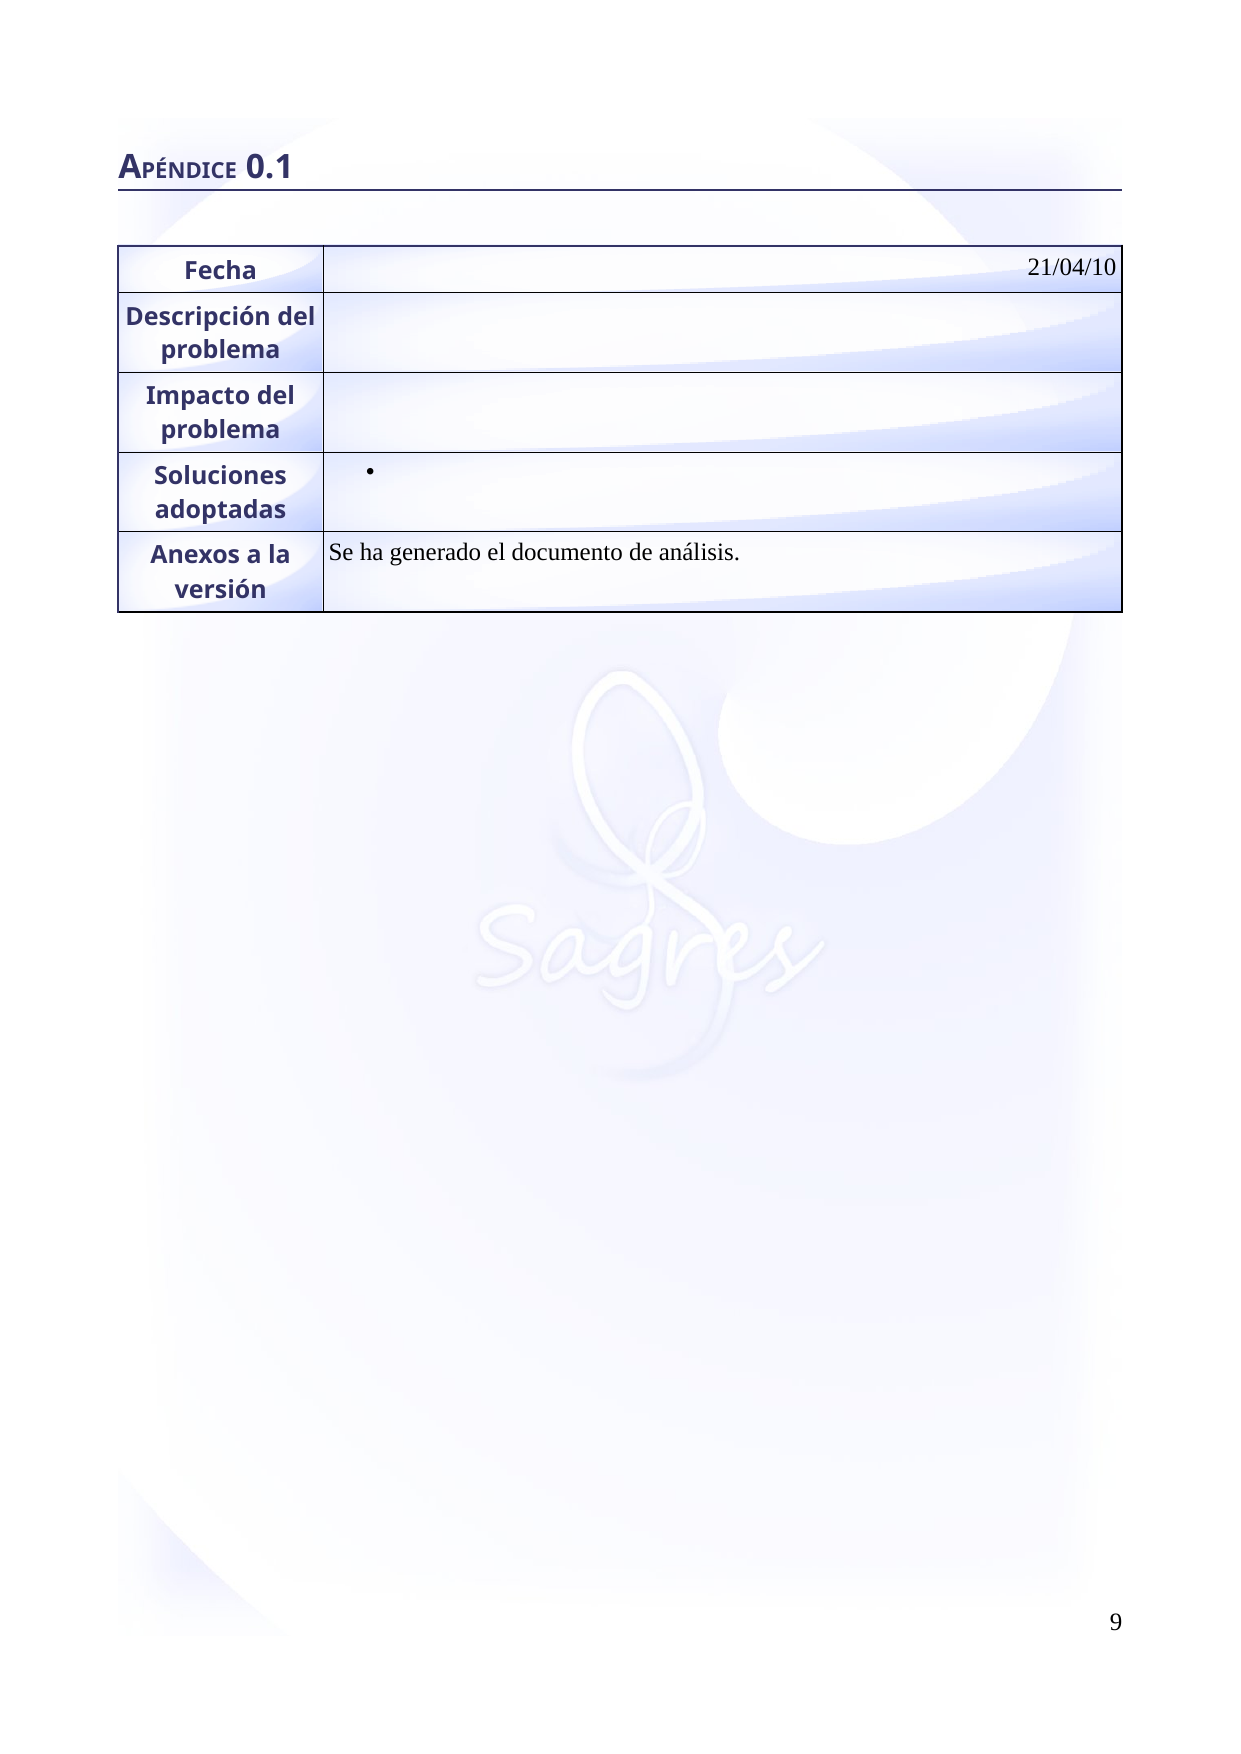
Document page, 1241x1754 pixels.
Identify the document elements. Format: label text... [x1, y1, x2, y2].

picture [118, 613, 1122, 1636]
picture [118, 191, 1122, 245]
table_cell Se ha generado el documento de análisis. [324, 532, 1121, 611]
subtitle Apéndice 0.1 [118, 143, 1122, 189]
table_cell [324, 373, 1121, 452]
table_cell Anexos a la versión [119, 532, 323, 611]
table_header 21/04/10 [324, 247, 1121, 292]
table_header Fecha [119, 247, 323, 292]
table_cell Descripción del problema [119, 293, 323, 372]
picture [118, 118, 1122, 143]
table_cell [324, 293, 1121, 372]
table_cell Soluciones adoptadas [119, 453, 323, 531]
table_cell [324, 453, 1121, 531]
table_cell Impacto del problema [119, 373, 323, 452]
